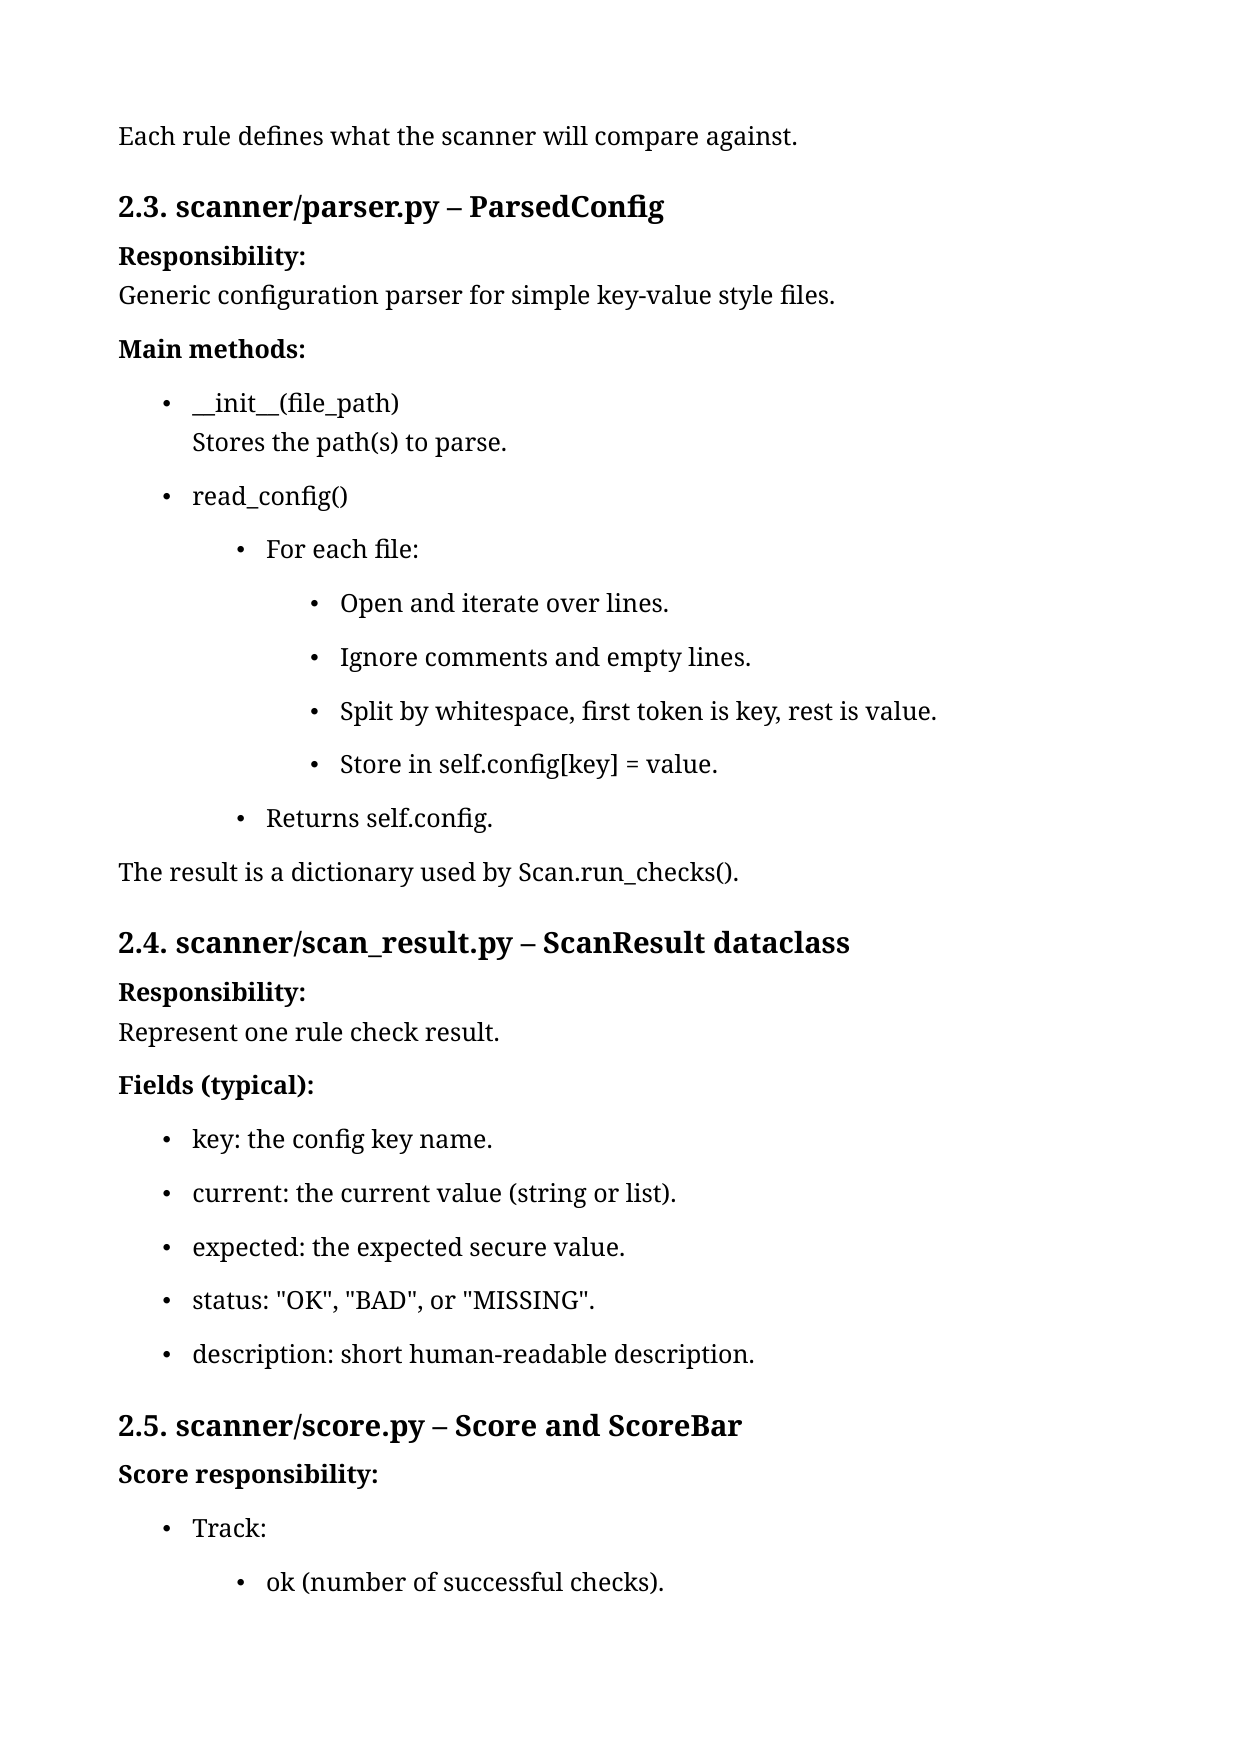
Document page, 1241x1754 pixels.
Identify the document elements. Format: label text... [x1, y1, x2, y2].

list Store in self.config[key] = value. [310, 747, 1122, 781]
list ok (number of successful checks). [236, 1565, 1122, 1599]
list key: the config key name. [162, 1122, 1122, 1156]
list Ignore comments and empty lines. [310, 639, 1122, 673]
text Responsibility: Represent one rule check result. [118, 975, 1122, 1048]
text The result is a dictionary used by Scan.run_checks(). [118, 854, 1122, 888]
list current: the current value (string or list). [162, 1175, 1122, 1209]
text Main methods: [118, 332, 1122, 366]
text Score responsibility: [118, 1457, 1122, 1491]
subtitle 2.4. scanner/scan_result.py – ScanResult dataclass [118, 923, 1122, 962]
text Fields (typical): [118, 1068, 1122, 1102]
text Responsibility: Generic configuration parser for simple key-value style files. [118, 239, 1122, 312]
subtitle 2.5. scanner/score.py – Score and ScoreBar [118, 1405, 1122, 1445]
list status: "OK", "BAD", or "MISSING". [162, 1283, 1122, 1317]
subtitle 2.3. scanner/parser.py – ParsedConfig [118, 186, 1122, 226]
list Returns self.config. [236, 801, 1122, 835]
list read_config() [162, 478, 1122, 512]
list Split by whitespace, first token is key, rest is value. [310, 693, 1122, 727]
text Each rule defines what the scanner will compare against. [118, 118, 1122, 152]
list description: short human-readable description. [162, 1337, 1122, 1371]
list __init__(file_path) Stores the path(s) to parse. [162, 385, 1122, 458]
list Track: [162, 1511, 1122, 1545]
list Open and iterate over lines. [310, 586, 1122, 620]
list expected: the expected secure value. [162, 1229, 1122, 1263]
list For each file: [236, 532, 1122, 566]
